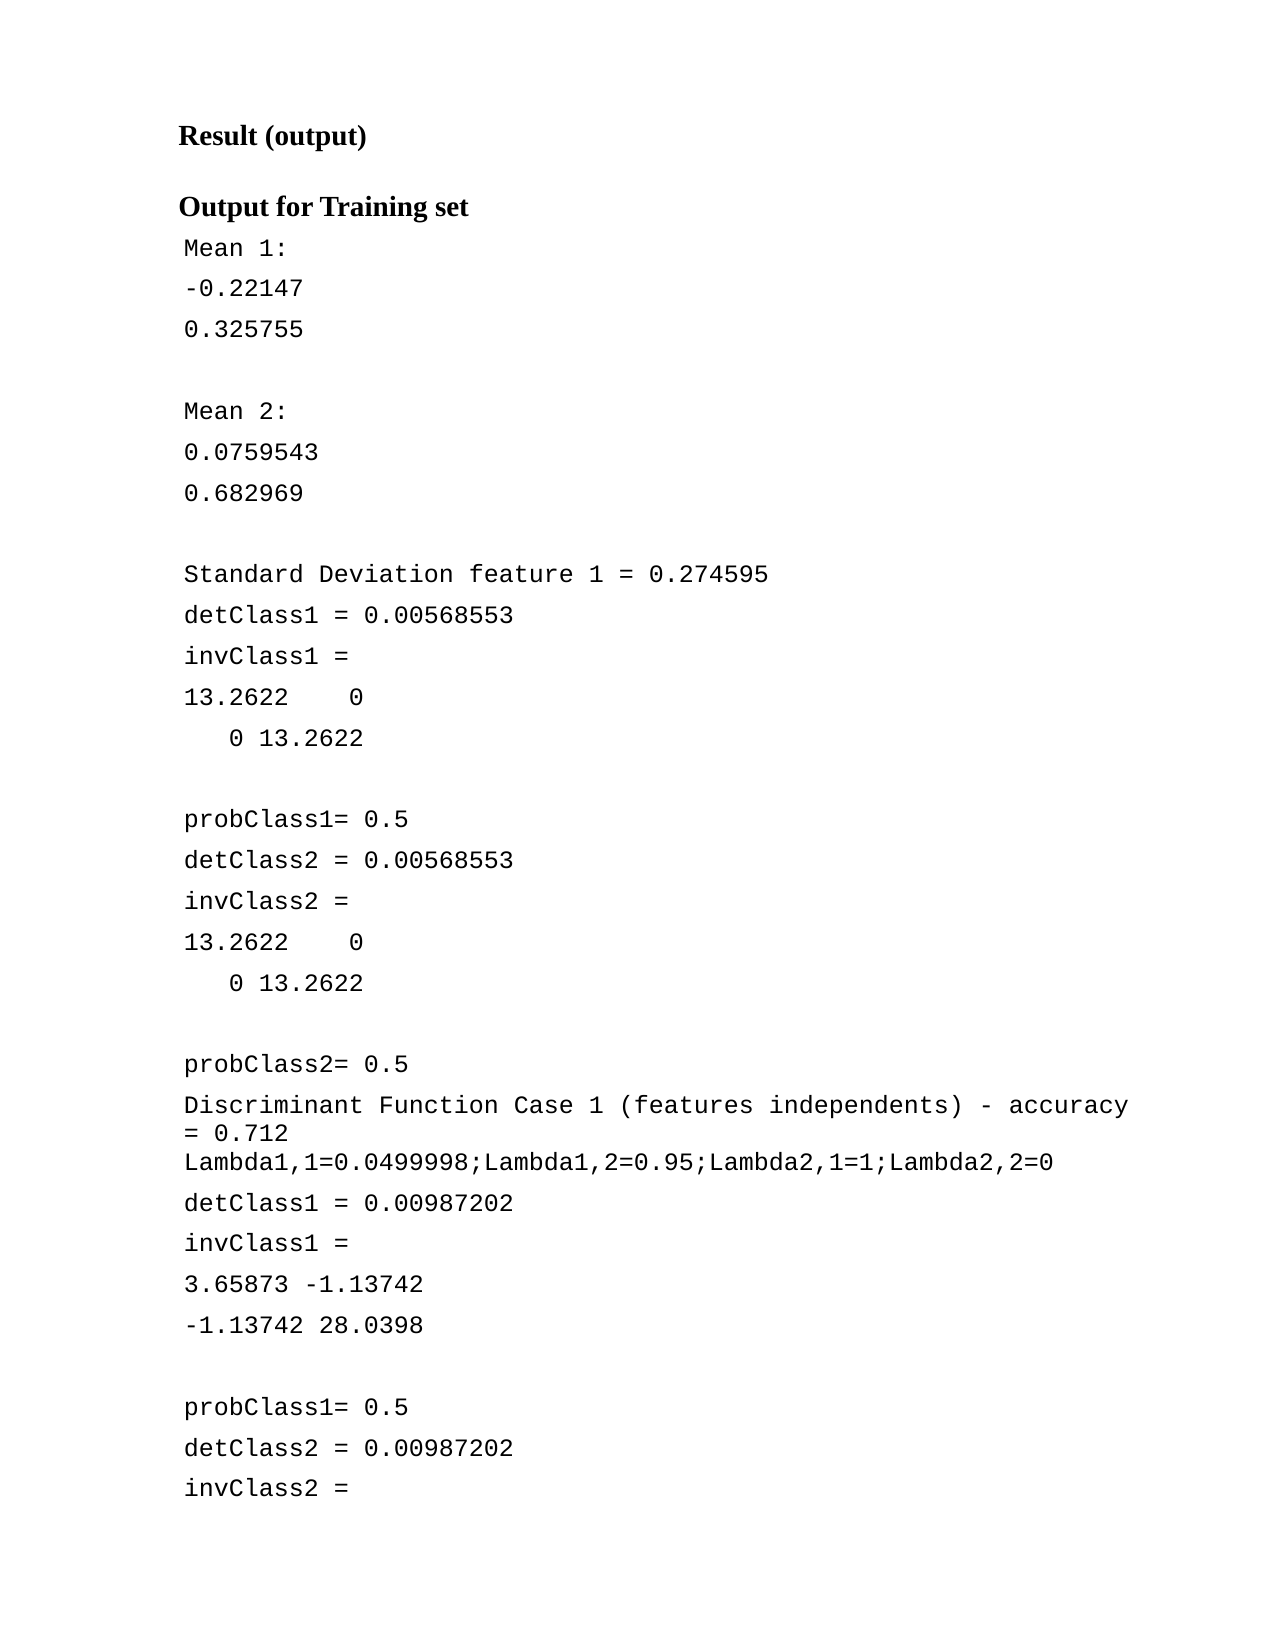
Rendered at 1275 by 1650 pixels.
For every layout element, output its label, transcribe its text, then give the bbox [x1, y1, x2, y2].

text 13.2622 0 [184, 929, 1157, 958]
text Mean 1: [184, 235, 1157, 263]
text 3.65873 -1.13742 [184, 1272, 1157, 1300]
text detClass1 = 0.00987202 [184, 1190, 1157, 1218]
text probClass1= 0.5 [184, 807, 1157, 835]
text invClass2 = [184, 1476, 1157, 1504]
text 0 13.2622 [184, 725, 1157, 753]
subtitle Output for Training set [118, 189, 1157, 223]
text detClass2 = 0.00987202 [184, 1435, 1157, 1463]
text -1.13742 28.0398 [184, 1313, 1157, 1341]
text 0 13.2622 [184, 970, 1157, 998]
text Discriminant Function Case 1 (features independents) - accuracy = 0.712 Lambda1,1=0.0499998;Lambda1,2=0.95;Lambda2,1=1;Lambda2,2=0 [184, 1093, 1157, 1178]
text probClass2= 0.5 [184, 1052, 1157, 1080]
text Standard Deviation feature 1 = 0.274595 [184, 562, 1157, 590]
text probClass1= 0.5 [184, 1394, 1157, 1423]
text detClass1 = 0.00568553 [184, 603, 1157, 631]
text invClass1 = [184, 1231, 1157, 1259]
text 13.2622 0 [184, 684, 1157, 713]
text Mean 2: [184, 398, 1157, 427]
text 0.0759543 [184, 439, 1157, 468]
text detClass2 = 0.00568553 [184, 848, 1157, 876]
text invClass2 = [184, 888, 1157, 917]
text -0.22147 [184, 276, 1157, 304]
text 0.682969 [184, 480, 1157, 508]
text 0.325755 [184, 317, 1157, 345]
subtitle Result (output) [118, 118, 1157, 152]
text invClass1 = [184, 643, 1157, 672]
